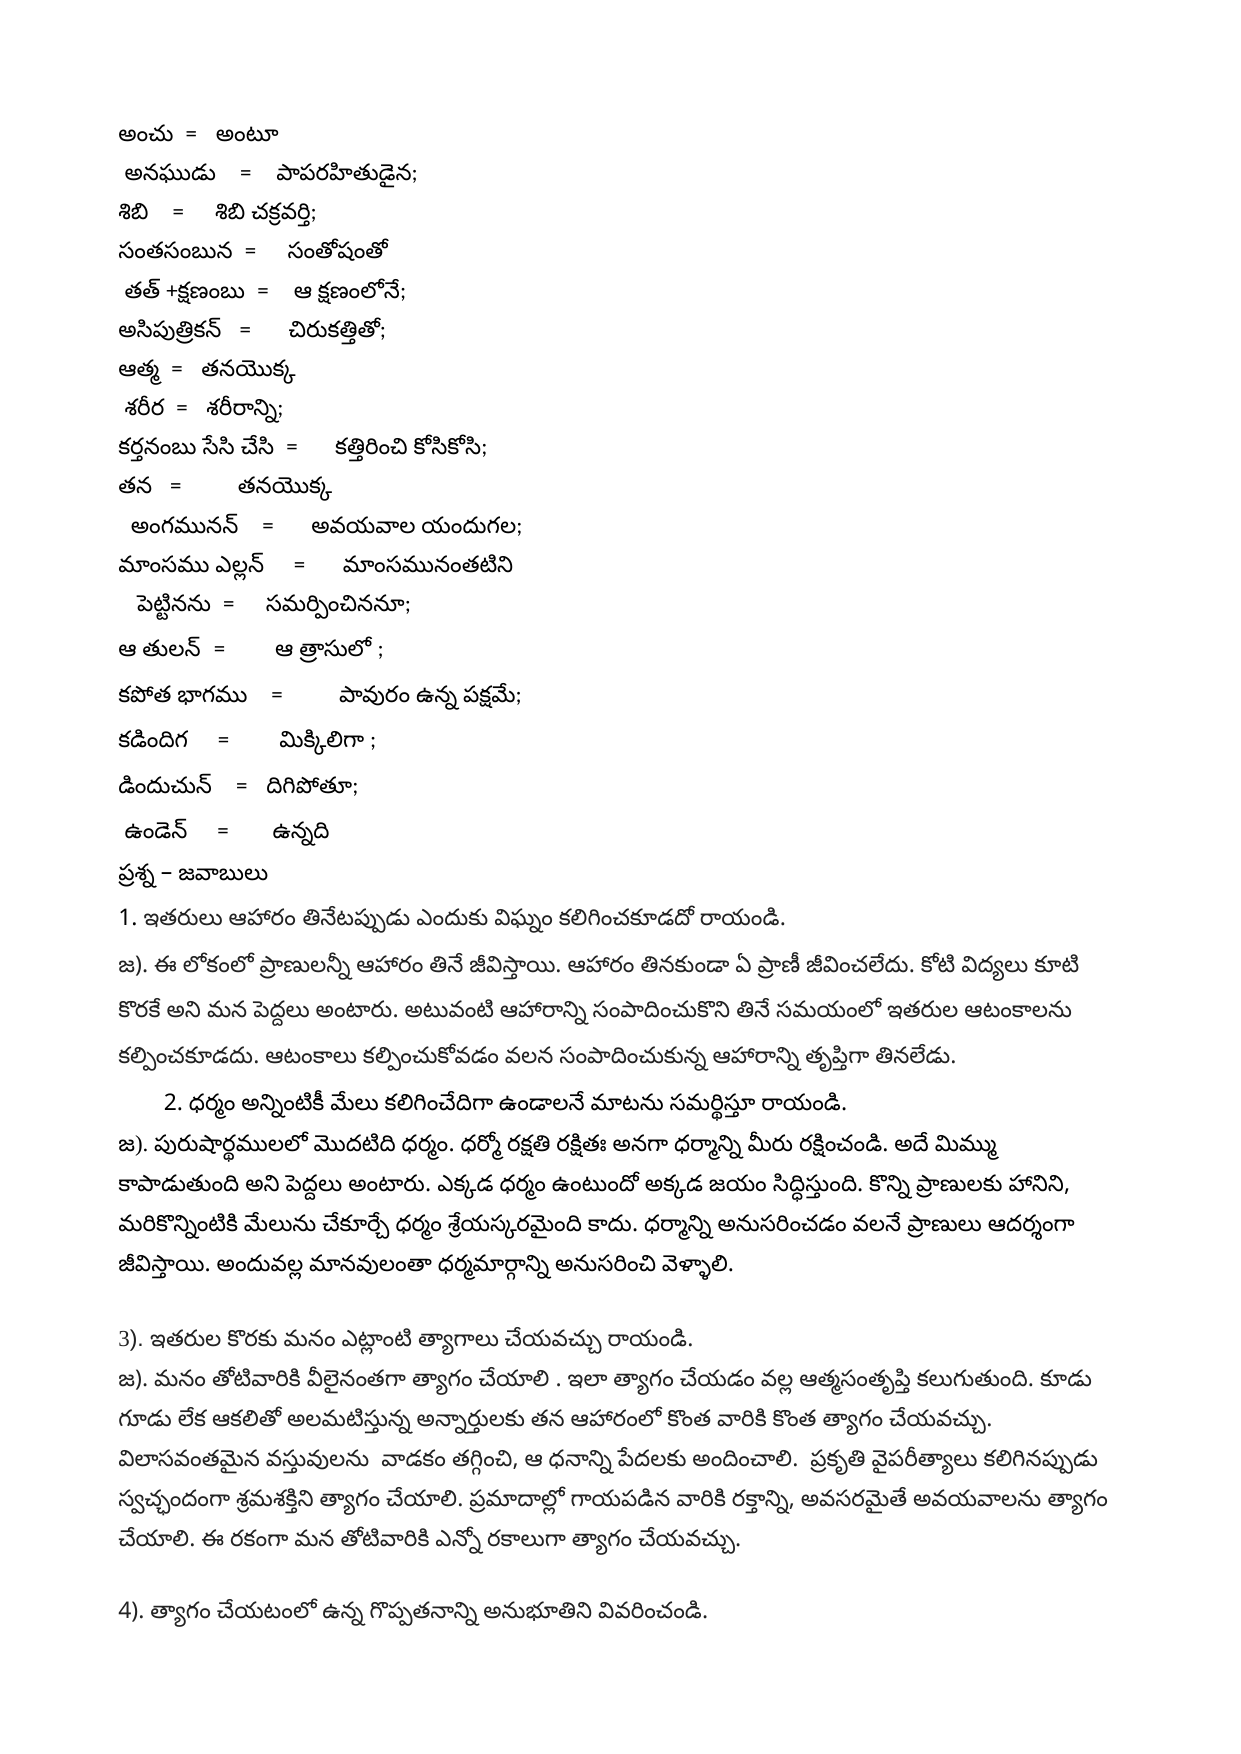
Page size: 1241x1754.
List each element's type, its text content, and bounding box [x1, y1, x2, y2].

text కడిందిగ = మిక్కిలిగా ; [118, 724, 1122, 757]
text కర్తనంబు సేసి చేసి = కత్తిరించి కోసికోసి; [118, 431, 1122, 464]
text అసిపుత్రికన్ = చిరుకత్తితో; [118, 314, 1122, 347]
text పెట్టినను = సమర్పించిననూ; [118, 588, 1122, 621]
text అంగమునన్ = అవయవాల యందుగల; [118, 510, 1122, 542]
text ప్రశ్న – జవాబులు [118, 860, 1122, 890]
text ఉండెన్ = ఉన్నది [118, 815, 1122, 847]
text ఆ తులన్ = ఆ త్రాసులో ; [118, 633, 1122, 667]
text శరీర = శరీరాన్ని; [118, 392, 1122, 425]
text 2. ధర్మం అన్నింటికీ మేలు కలిగించేదిగా ఉండాలనే మాటను సమర్థిస్తూ రాయండి. [118, 1086, 1122, 1120]
text 1. ఇతరులు ఆహారం తినేటప్పుడు ఎందుకు విఘ్నం కలిగించకూడదో రాయండి. జ). ఈ లోకంలో ప్రాణులన్నీ ఆహారం తినే జీవిస్తాయి. ఆహారం తినకుండా ఏ ప్రాణీ జీవించలేదు. కోటి విద్యలు కూటి కొరకే అని మన పెద్దలు అంటారు. అటువంటి ఆహారాన్ని సంపాదించుకొని తినే సమయంలో ఇతరుల ఆటంకాలను కల్పించకూడదు. ఆటంకాలు కల్పించుకోవడం వలన సంపాదించుకున్న ఆహారాన్ని తృప్తిగా తినలేడు. [118, 901, 1122, 1073]
text తత్ +క్షణంబు = ఆ క్షణంలోనే; [118, 275, 1122, 307]
text ఆత్మ = తనయొక్క [118, 353, 1122, 386]
text డిందుచున్ = దిగిపోతూ; [118, 770, 1122, 802]
text మాంసము ఎల్లన్ = మాంసమునంతటిని [118, 549, 1122, 582]
text 3). ఇతరుల కొరకు మనం ఎట్లాంటి త్యాగాలు చేయవచ్చు రాయండి. జ). మనం తోటివారికి వీలైనంతగా త్యాగం చేయాలి . ఇలా త్యాగం చేయడం వల్ల ఆత్మసంతృప్తి కలుగుతుంది. కూడు గూడు లేక ఆకలితో అలమటిస్తున్న అన్నార్తులకు తన ఆహారంలో కొంత వారికి కొంత త్యాగం చేయవచ్చు. విలాసవంతమైన వస్తువులను వాడకం తగ్గించి, ఆ ధనాన్ని పేదలకు అందించాలి. ప్రకృతి వైపరీత్యాలు కలిగినప్పుడు స్వచ్ఛందంగా శ్రమశక్తిని త్యాగం చేయాలి. ప్రమాదాల్లో గాయపడిన వారికి రక్తాన్ని, అవసరమైతే అవయవాలను త్యాగం చేయాలి. ఈ రకంగా మన తోటివారికి ఎన్నో రకాలుగా త్యాగం చేయవచ్చు. 4). త్యాగం చేయటంలో ఉన్న గొప్పతనాన్ని అనుభూతిని వివరించండి. [118, 1322, 1122, 1628]
text సంతసంబున = సంతోషంతో [118, 236, 1122, 268]
text జ). పురుషార్థములలో మొదటిది ధర్మం. ధర్మో రక్షతి రక్షితః అనగా ధర్మాన్ని మీరు రక్షించండి. అదే మిమ్ము కాపాడుతుంది అని పెద్దలు అంటారు. ఎక్కడ ధర్మం ఉంటుందో అక్కడ జయం సిద్ధిస్తుంది. కొన్ని ప్రాణులకు హానిని, మరికొన్నింటికి మేలును చేకూర్చే ధర్మం శ్రేయస్కరమైంది కాదు. ధర్మాన్ని అనుసరించడం వలనే ప్రాణులు ఆదర్శంగా జీవిస్తాయి. అందువల్ల మానవులంతా ధర్మమార్గాన్ని అనుసరించి వెళ్ళాలి. [118, 1126, 1122, 1281]
text కపోత భాగము = పావురం ఉన్న పక్షమే; [118, 679, 1122, 712]
text అంచు = అంటూ [118, 118, 1122, 151]
text తన = తనయొక్క [118, 471, 1122, 503]
text అనఘుడు = పాపరహితుడైన; [118, 157, 1122, 190]
text శిబి = శిబి చక్రవర్తి; [118, 196, 1122, 229]
